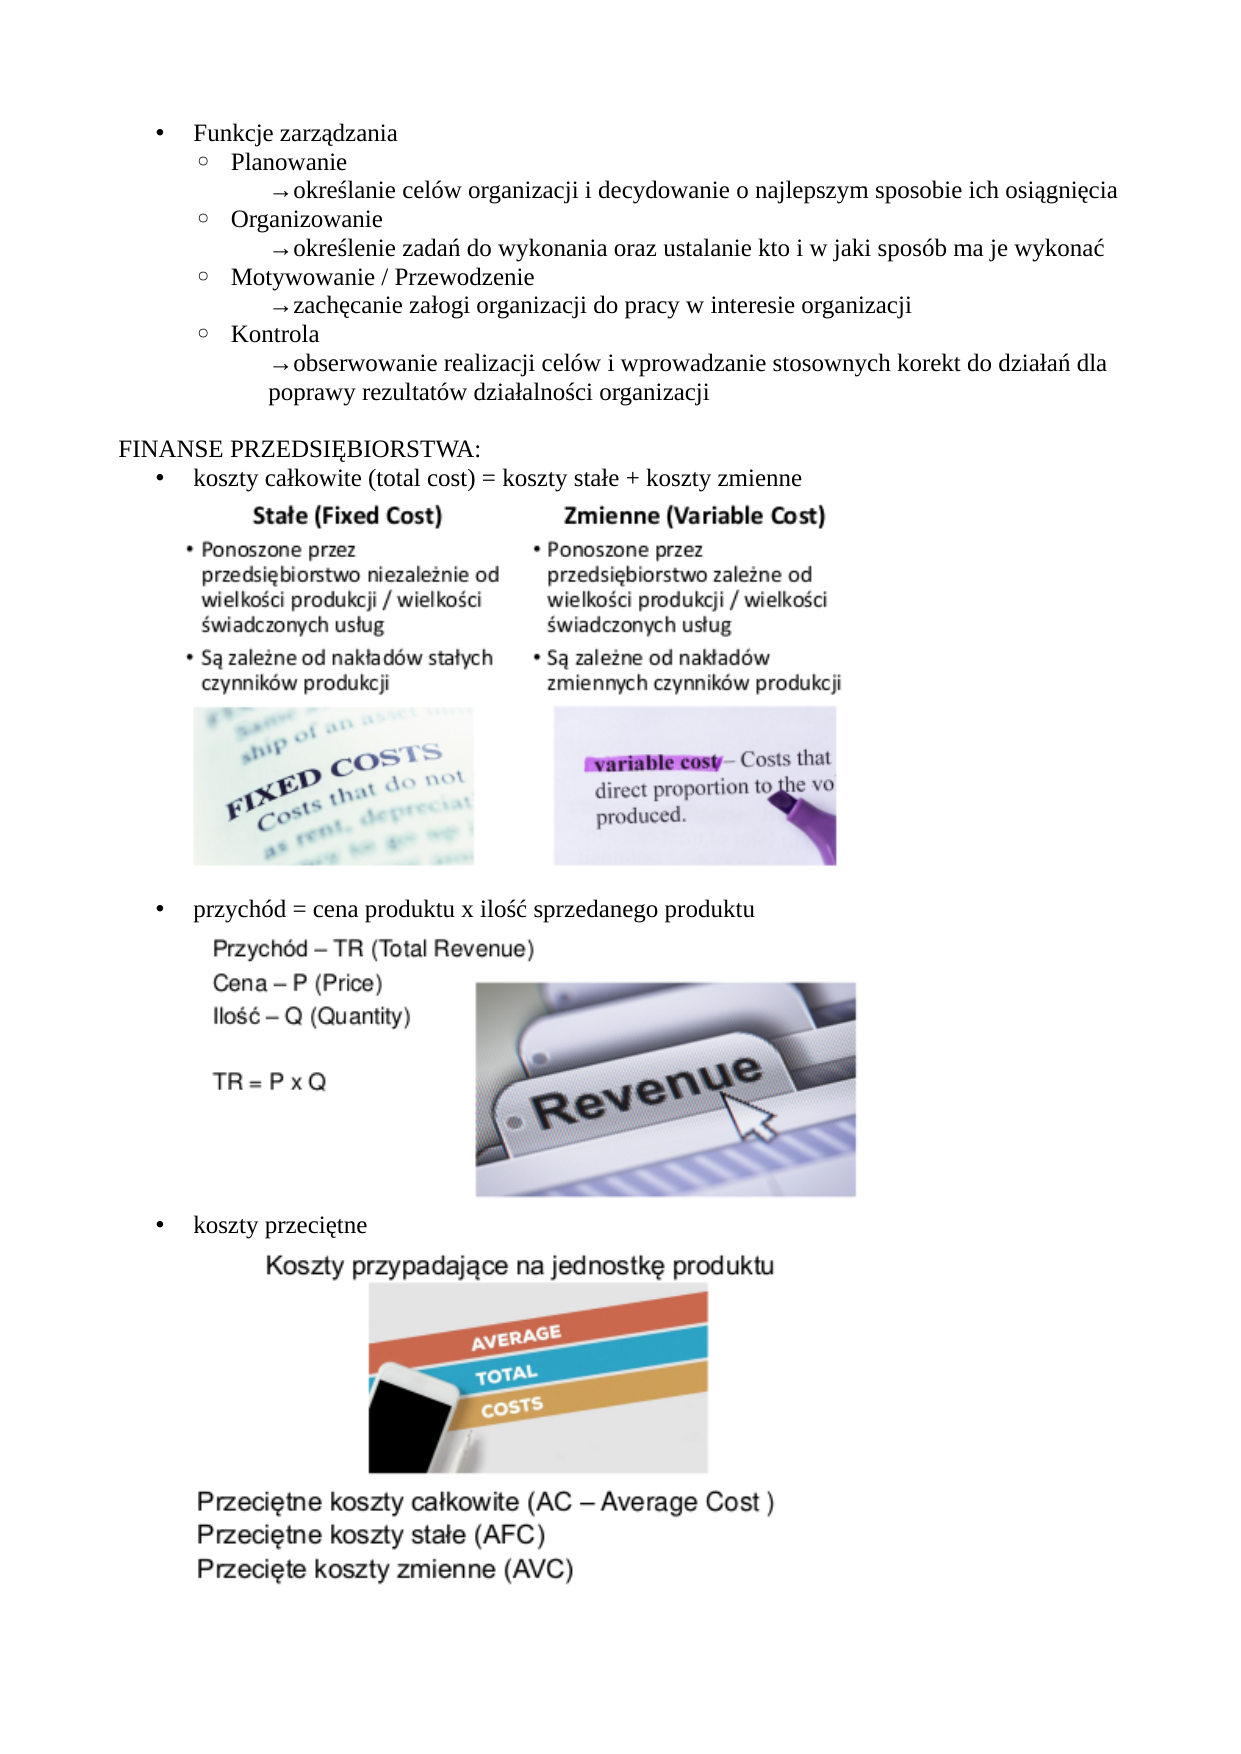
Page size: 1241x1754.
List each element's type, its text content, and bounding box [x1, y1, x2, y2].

list →określanie celów organizacji i decydowanie o najlepszym sposobie ich osiągnięcia [231, 176, 1122, 204]
picture [202, 930, 867, 1206]
list →określenie zadań do wykonania oraz ustalanie kto i w jaki sposób ma je wykonać [231, 233, 1122, 262]
list →obserwowanie realizacji celów i wprowadzanie stosownych korekt do działań dla poprawy rezultatów działalności organizacji [231, 348, 1122, 406]
list koszty przeciętne [156, 1211, 1122, 1239]
list Kontrola [193, 319, 1122, 348]
text FINANSE PRZEDSIĘBIORSTWA: [118, 434, 1122, 463]
list →zachęcanie załogi organizacji do pracy w interesie organizacji [231, 291, 1122, 319]
picture [175, 499, 846, 869]
list przychód = cena produktu x ilość sprzedanego produktu [156, 894, 1122, 923]
list Organizowanie [193, 204, 1122, 233]
list Motywowanie / Przewodzenie [193, 262, 1122, 291]
list Planowanie [193, 147, 1122, 176]
list Funkcje zarządzania [156, 118, 1122, 147]
list koszty całkowite (total cost) = koszty stałe + koszty zmienne [156, 463, 1122, 492]
picture [186, 1248, 823, 1586]
